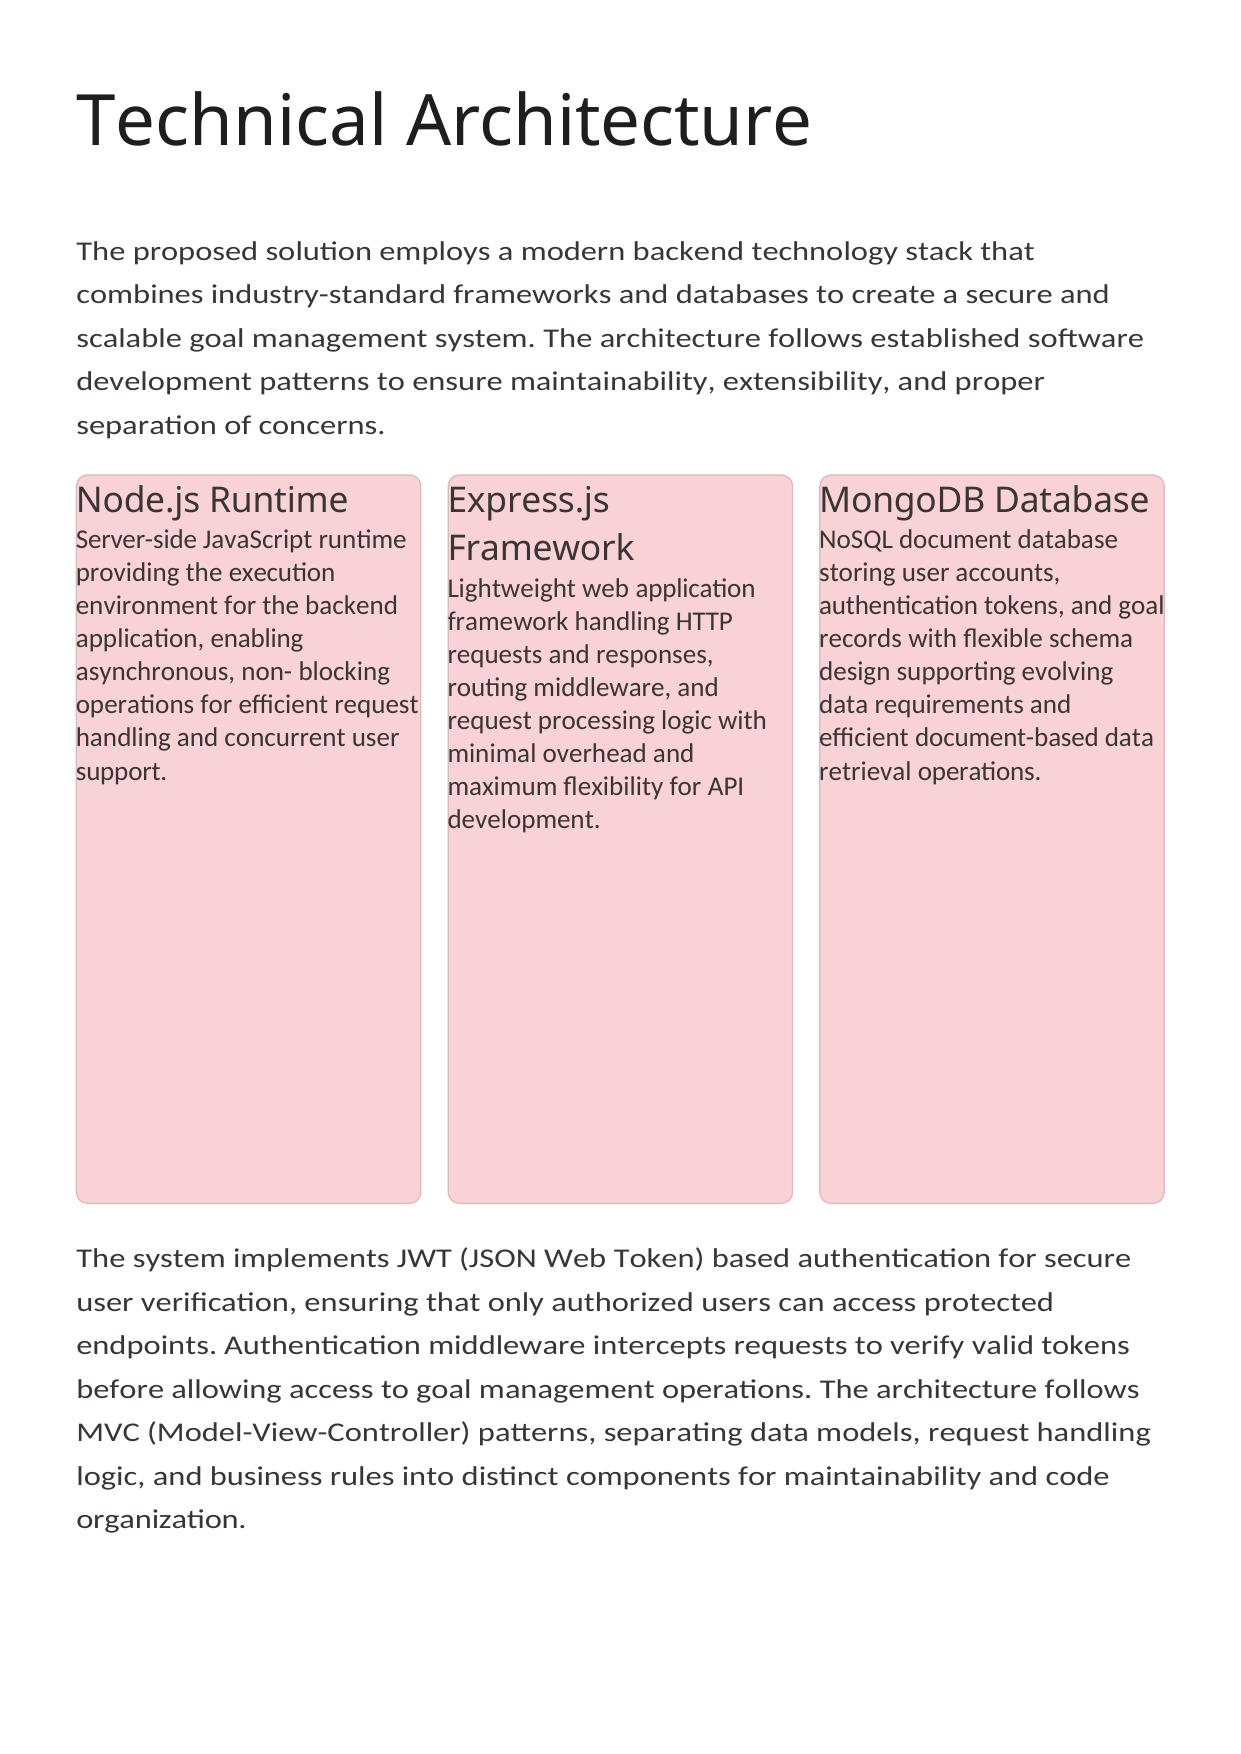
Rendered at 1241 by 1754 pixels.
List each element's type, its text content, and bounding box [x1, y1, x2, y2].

text The proposed solution employs a modern backend technology stack that combines industry-standard frameworks and databases to create a secure and scalable goal management system. The architecture follows established software development patterns to ensure maintainability, extensibility, and proper separation of concerns. [76, 234, 1160, 441]
text The system implements JWT (JSON Web Token) based authentication for secure user verification, ensuring that only authorized users can access protected endpoints. Authentication middleware intercepts requests to verify valid tokens before allowing access to goal management operations. The architecture follows MVC (Model-View-Controller) patterns, separating data models, request handling logic, and business rules into distinct components for maintainability and code organization. [76, 1241, 1160, 1536]
subtitle Technical Architecture [76, 69, 1194, 166]
